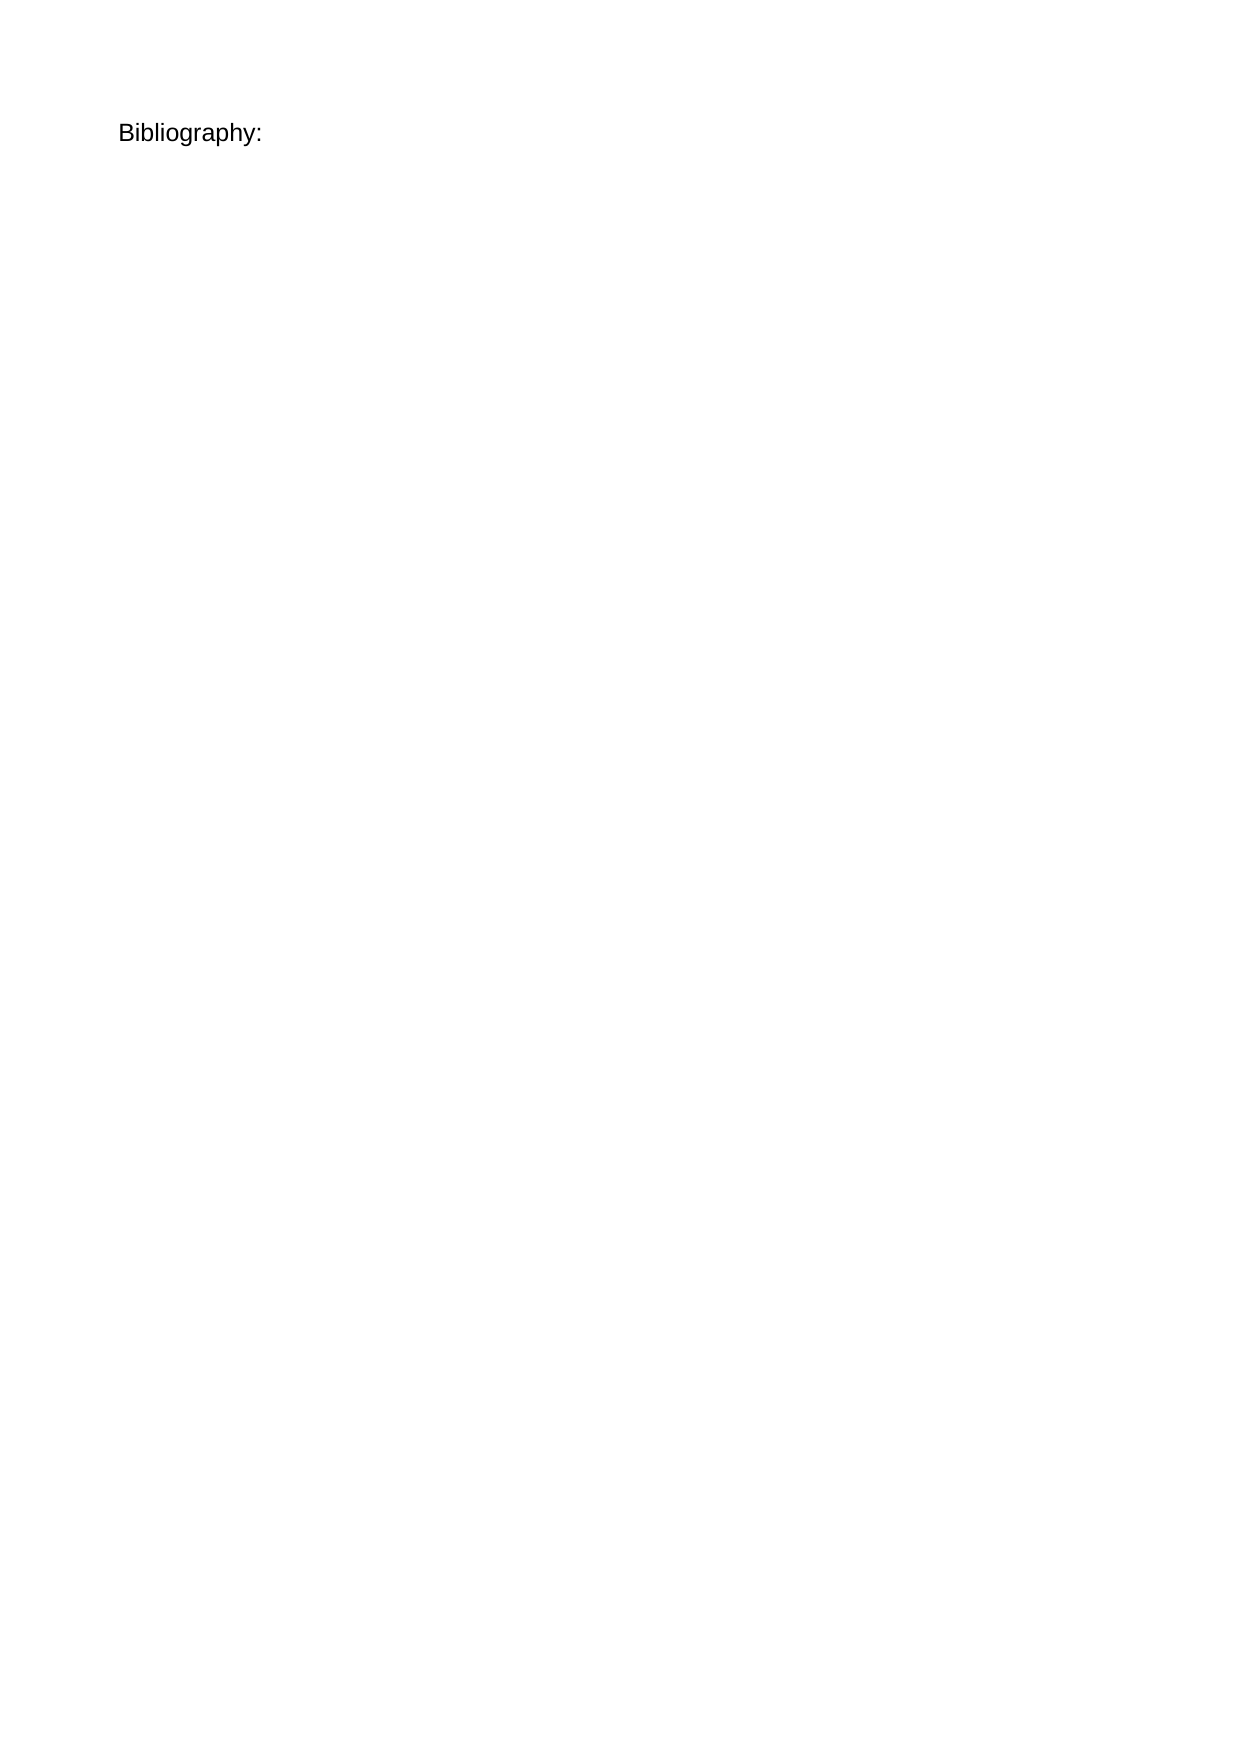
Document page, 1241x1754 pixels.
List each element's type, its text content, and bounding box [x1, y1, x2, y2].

text Bibliography: [118, 118, 1122, 147]
